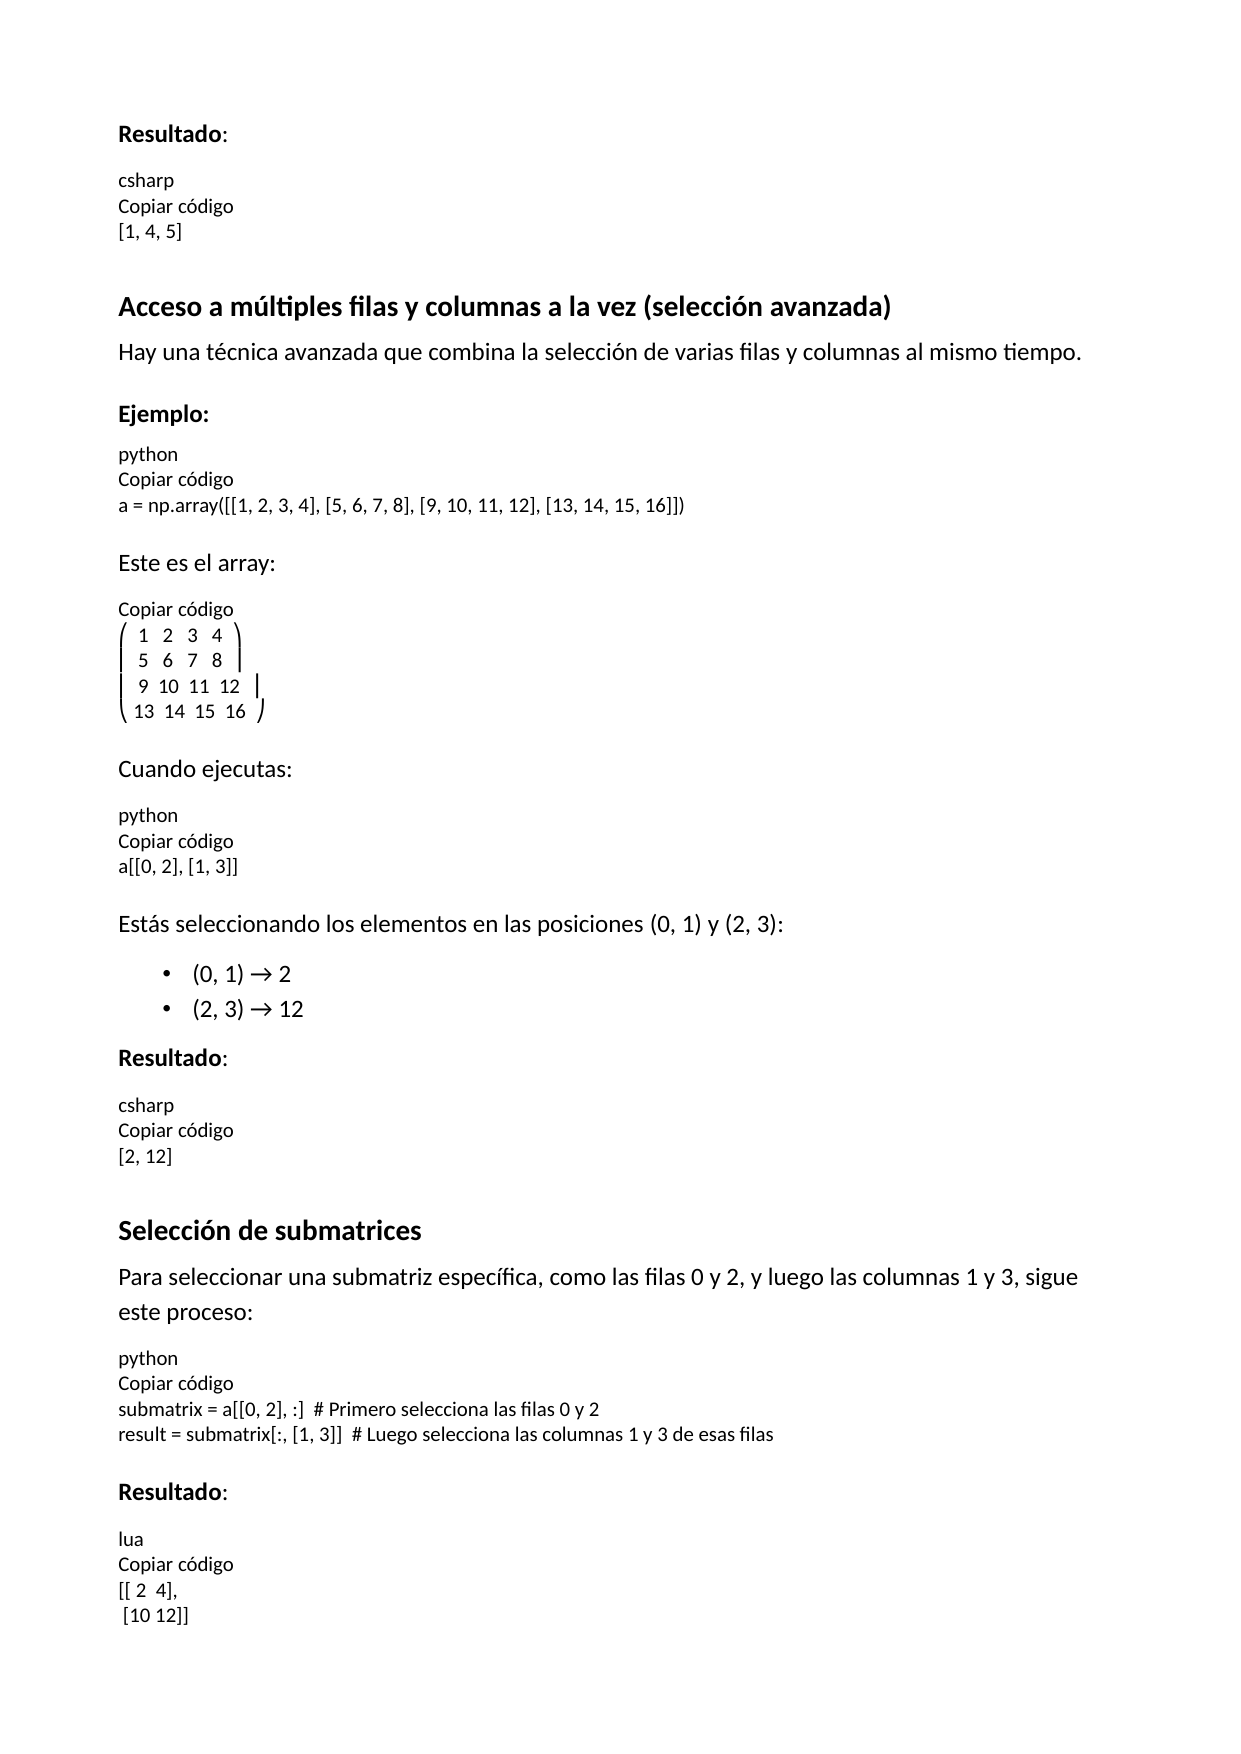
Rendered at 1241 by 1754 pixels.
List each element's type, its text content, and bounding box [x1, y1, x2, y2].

text [1, 4, 5] [118, 218, 1122, 244]
subtitle Ejemplo: [118, 398, 1122, 429]
text ⎜ 5 6 7 8 ⎟ [118, 647, 1122, 673]
text Este es el array: [118, 547, 1122, 577]
subtitle Acceso a múltiples filas y columnas a la vez (selección avanzada) [118, 288, 1122, 324]
text Resultado: [118, 1476, 1122, 1507]
text Copiar código [118, 1371, 1122, 1396]
text Copiar código [118, 597, 1122, 622]
text lua [118, 1526, 1122, 1551]
text csharp [118, 168, 1122, 193]
text python [118, 1345, 1122, 1371]
text ⎝ 13 14 15 16 ⎠ [118, 698, 1122, 724]
text python [118, 803, 1122, 828]
text Copiar código [118, 467, 1122, 492]
text Copiar código [118, 1118, 1122, 1143]
text ⎛ 1 2 3 4 ⎞ [122, 622, 239, 647]
text submatrix = a[[0, 2], :] # Primero selecciona las filas 0 y 2 [118, 1396, 1122, 1421]
text Hay una técnica avanzada que combina la selección de varias filas y columnas al mismo tiempo. [118, 336, 1122, 367]
text Cuando ejecutas: [118, 753, 1122, 784]
subtitle Selección de submatrices [118, 1212, 1122, 1248]
text Resultado: [118, 1043, 1122, 1073]
text Copiar código [118, 828, 1122, 853]
text Copiar código [118, 193, 1122, 218]
text Resultado: [118, 118, 1122, 149]
text csharp [118, 1092, 1122, 1118]
list (2, 3) → 12 [162, 993, 1122, 1023]
text result = submatrix[:, [1, 3]] # Luego selecciona las columnas 1 y 3 de esas filas [118, 1421, 1122, 1447]
text Para seleccionar una submatriz específica, como las filas 0 y 2, y luego las columnas 1 y 3, sigue este proceso: [118, 1261, 1122, 1326]
text [2, 12] [118, 1143, 1122, 1168]
text Copiar código [118, 1551, 1122, 1577]
text ⎜ 9 10 11 12 ⎟ [258, 673, 1122, 698]
text ⎛ 1 2 3 4 ⎞ [236, 622, 1122, 647]
list (0, 1) → 2 [162, 958, 1122, 988]
text python [118, 441, 1122, 467]
text [[ 2 4], [118, 1577, 1122, 1602]
text Estás seleccionando los elementos en las posiciones (0, 1) y (2, 3): [118, 908, 1122, 939]
text [10 12]] [118, 1602, 1122, 1628]
text a = np.array([[1, 2, 3, 4], [5, 6, 7, 8], [9, 10, 11, 12], [13, 14, 15, 16]]) [118, 492, 1122, 517]
text ⎜ 9 10 11 12 ⎟ [122, 673, 256, 698]
text a[[0, 2], [1, 3]] [118, 853, 1122, 879]
